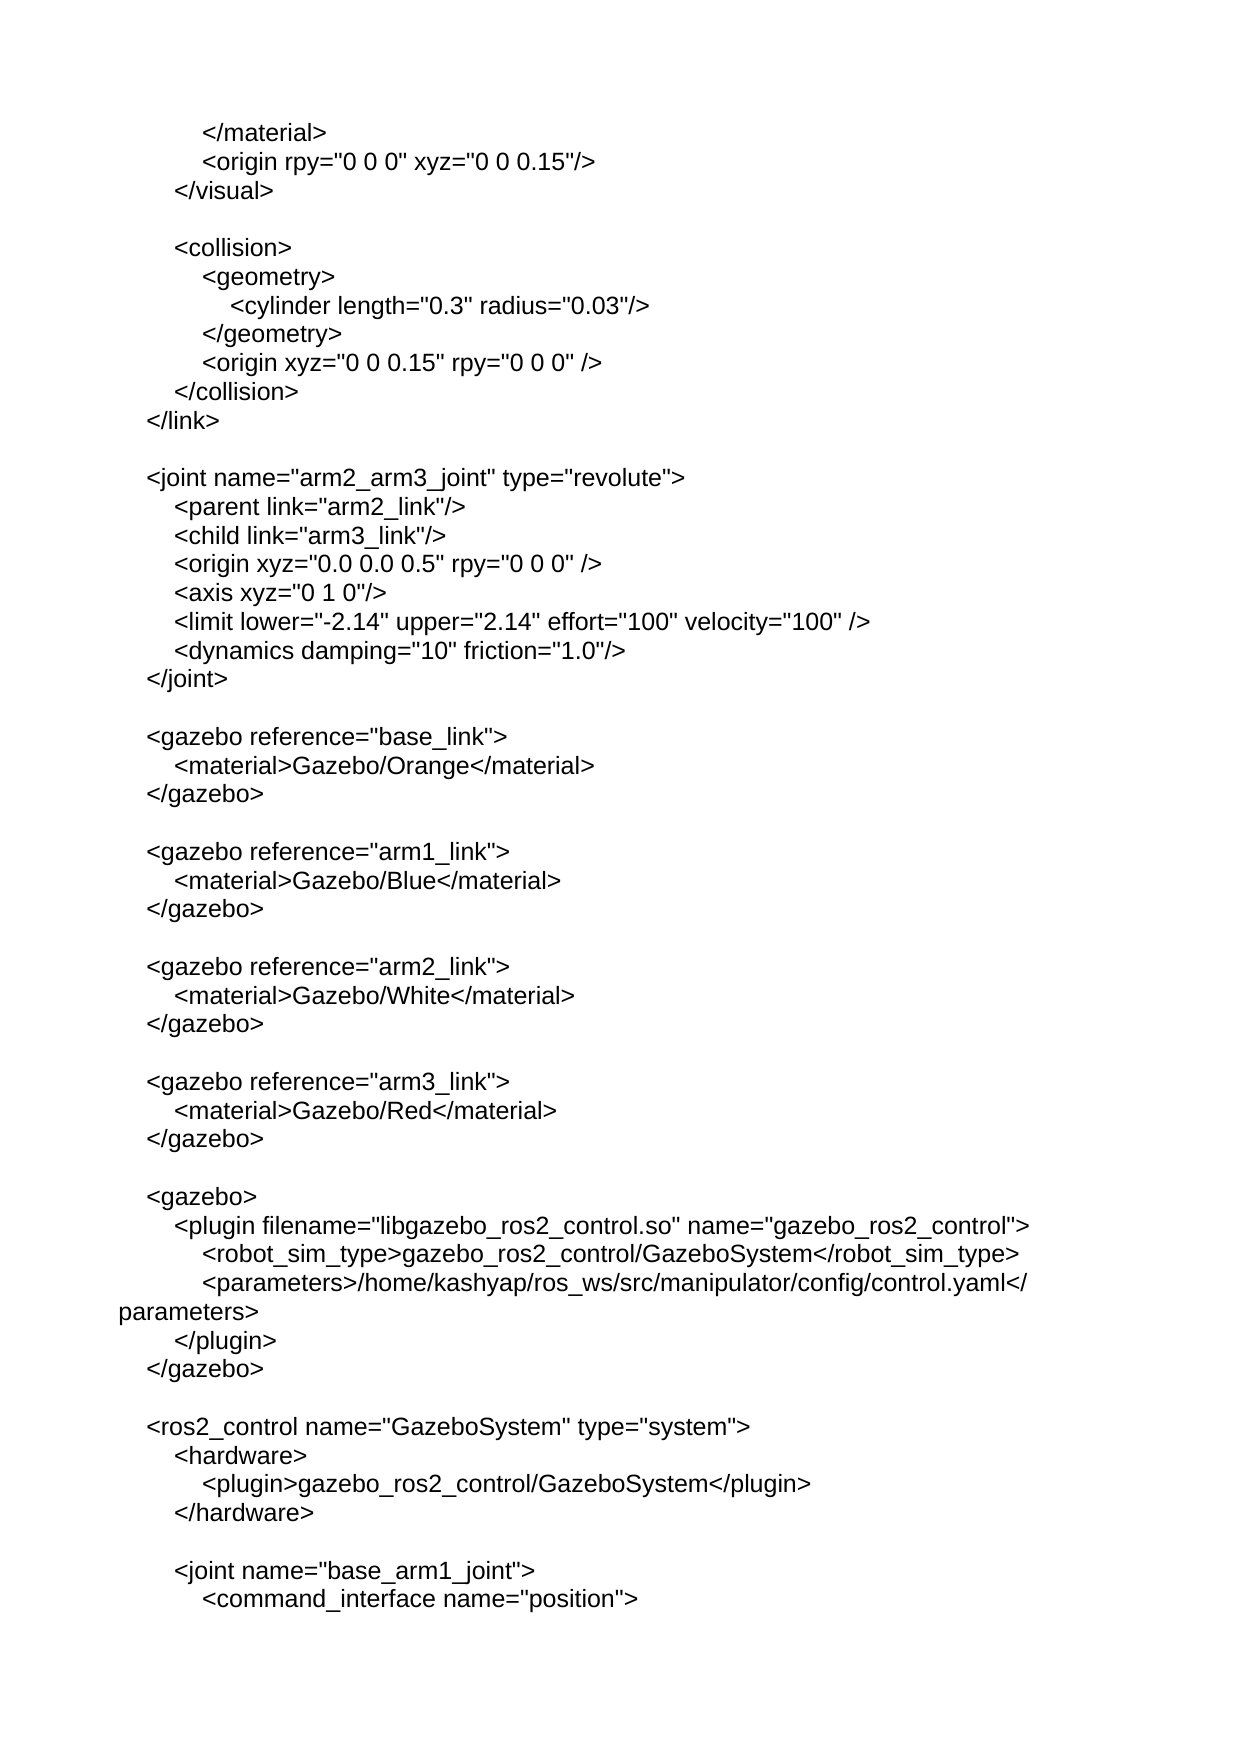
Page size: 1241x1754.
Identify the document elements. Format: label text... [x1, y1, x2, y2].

text </link> [118, 406, 1122, 434]
text <gazebo> [118, 1182, 1122, 1211]
text </plugin> [118, 1326, 1122, 1354]
text <limit lower="-2.14" upper="2.14" effort="100" velocity="100" /> [118, 607, 1122, 636]
text <parameters>/home/kashyap/ros_ws/src/manipulator/config/control.yaml</parameters> [118, 1268, 1122, 1326]
text <gazebo reference="arm3_link"> [118, 1067, 1122, 1096]
text <material>Gazebo/Orange</material> [118, 751, 1122, 779]
text <material>Gazebo/Blue</material> [118, 866, 1122, 894]
text <command_interface name="position"> [118, 1584, 1122, 1613]
text <parent link="arm2_link"/> [118, 492, 1122, 521]
text <ros2_control name="GazeboSystem" type="system"> [118, 1412, 1122, 1441]
text </gazebo> [118, 1009, 1122, 1038]
text </visual> [118, 176, 1122, 204]
text </geometry> [118, 319, 1122, 348]
text </hardware> [118, 1498, 1122, 1527]
text </gazebo> [118, 894, 1122, 923]
text </joint> [118, 664, 1122, 693]
text <origin rpy="0 0 0" xyz="0 0 0.15"/> [118, 147, 1122, 176]
text </gazebo> [118, 1124, 1122, 1153]
text <material>Gazebo/Red</material> [118, 1096, 1122, 1124]
text <axis xyz="0 1 0"/> [118, 578, 1122, 607]
text <gazebo reference="arm2_link"> [118, 952, 1122, 981]
text <robot_sim_type>gazebo_ros2_control/GazeboSystem</robot_sim_type> [118, 1239, 1122, 1268]
text <joint name="arm2_arm3_joint" type="revolute"> [118, 463, 1122, 492]
text <geometry> [118, 262, 1122, 291]
text </gazebo> [118, 779, 1122, 808]
text <joint name="base_arm1_joint"> [118, 1556, 1122, 1584]
text <dynamics damping="10" friction="1.0"/> [118, 636, 1122, 664]
text <plugin>gazebo_ros2_control/GazeboSystem</plugin> [118, 1469, 1122, 1498]
text <origin xyz="0 0 0.15" rpy="0 0 0" /> [118, 348, 1122, 377]
text <child link="arm3_link"/> [118, 521, 1122, 549]
text <material>Gazebo/White</material> [118, 981, 1122, 1009]
text <gazebo reference="base_link"> [118, 722, 1122, 751]
text <gazebo reference="arm1_link"> [118, 837, 1122, 866]
text <collision> [118, 233, 1122, 262]
text </material> [118, 118, 1122, 147]
text </collision> [118, 377, 1122, 406]
text <cylinder length="0.3" radius="0.03"/> [118, 291, 1122, 319]
text </gazebo> [118, 1354, 1122, 1383]
text <plugin filename="libgazebo_ros2_control.so" name="gazebo_ros2_control"> [118, 1211, 1122, 1239]
text <hardware> [118, 1441, 1122, 1469]
text <origin xyz="0.0 0.0 0.5" rpy="0 0 0" /> [118, 549, 1122, 578]
